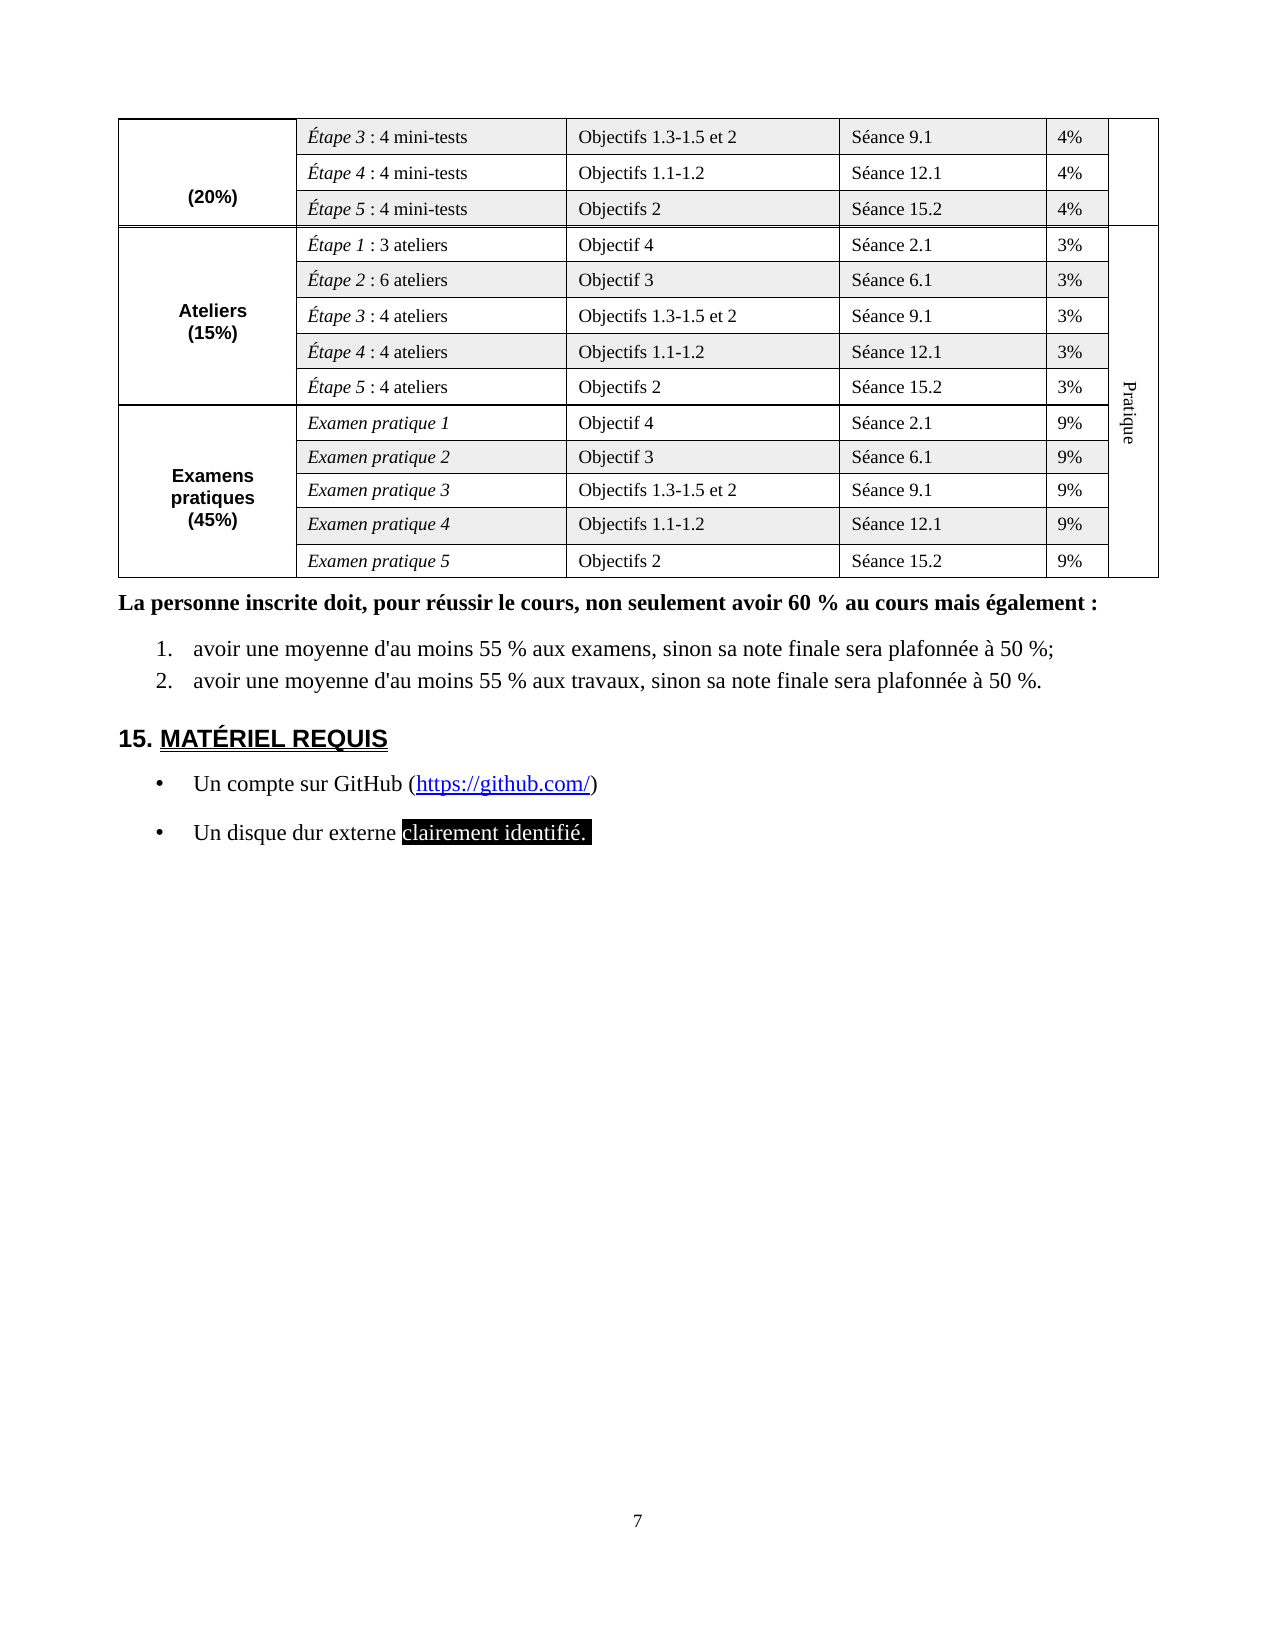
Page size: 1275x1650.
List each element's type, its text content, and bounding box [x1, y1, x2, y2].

list Un compte sur GitHub (https://github.com/) [156, 771, 1157, 797]
text La personne inscrite doit, pour réussir le cours, non seulement avoir 60 % au cours mais également : [118, 589, 1157, 615]
table_cell Étape 5 : 4 ateliers [297, 369, 566, 404]
table_cell Objectifs 1.1-1.2 [567, 334, 839, 368]
table_cell Examen pratique 2 [297, 441, 566, 473]
table_cell Objectif 3 [567, 262, 839, 297]
list avoir une moyenne d'au moins 55 % aux travaux, sinon sa note finale sera plafonnée à 50 %. [156, 667, 1157, 693]
table_cell Objectifs 2 [567, 545, 839, 577]
table_cell 4% [1047, 155, 1108, 189]
table_cell Objectifs 1.3-1.5 et 2 [567, 298, 839, 332]
table_cell 9% [1047, 474, 1108, 507]
table_cell Pratique [1109, 226, 1158, 577]
table_cell 9% [1047, 545, 1108, 577]
table_cell 4% [1047, 191, 1108, 225]
table_cell Séance 15.2 [840, 545, 1046, 577]
table_cell Étape 3 : 4 ateliers [297, 298, 566, 332]
table_cell Séance 9.1 [840, 474, 1046, 507]
table_cell Séance 12.1 [840, 334, 1046, 368]
table_cell Étape 5 : 4 mini-tests [297, 191, 566, 225]
table_cell Séance 2.1 [840, 406, 1046, 440]
table_cell Examen pratique 1 [297, 406, 566, 440]
table_cell Séance 15.2 [840, 191, 1046, 225]
table_cell Ateliers (15%) [119, 228, 296, 404]
table_cell Étape 2 : 6 ateliers [297, 262, 566, 297]
table_cell Séance 12.1 [840, 508, 1046, 544]
table_cell Examen pratique 3 [297, 474, 566, 507]
table_cell Séance 6.1 [840, 262, 1046, 297]
table_cell 3% [1047, 369, 1108, 404]
table_cell Objectifs 2 [567, 369, 839, 404]
table_cell 3% [1047, 228, 1108, 261]
table_cell 9% [1047, 441, 1108, 473]
subtitle MATÉRIEL REQUIS [118, 723, 1157, 752]
table_cell Examen pratique 5 [297, 545, 566, 577]
table_cell Objectifs 2 [567, 191, 839, 225]
table_cell Objectifs 1.3-1.5 et 2 [567, 474, 839, 507]
table_cell 9% [1047, 406, 1108, 440]
table_cell Étape 4 : 4 ateliers [297, 334, 566, 368]
table_cell Objectif 3 [567, 441, 839, 473]
table_cell Étape 1 : 3 ateliers [297, 228, 566, 261]
table_cell Objectif 4 [567, 228, 839, 261]
table_cell Examen pratique 4 [297, 508, 566, 544]
table_cell Objectif 4 [567, 406, 839, 440]
table_cell Séance 2.1 [840, 228, 1046, 261]
table_cell Objectifs 1.1-1.2 [567, 155, 839, 189]
table_cell 3% [1047, 298, 1108, 332]
table_cell Étape 3 : 4 mini-tests [297, 119, 566, 154]
table_cell Séance 6.1 [840, 441, 1046, 473]
list avoir une moyenne d'au moins 55 % aux examens, sinon sa note finale sera plafonnée à 50 %; [156, 635, 1157, 662]
table_cell Séance 9.1 [840, 298, 1046, 332]
table_cell Examens pratiques (45%) [119, 406, 296, 577]
table_cell Séance 9.1 [840, 119, 1046, 154]
table_cell Étape 4 : 4 mini-tests [297, 155, 566, 189]
table_cell Objectifs 1.1-1.2 [567, 508, 839, 544]
table_cell Objectifs 1.3-1.5 et 2 [567, 119, 839, 154]
table_cell 4% [1047, 119, 1108, 154]
table_cell 9% [1047, 508, 1108, 544]
table_cell 3% [1047, 262, 1108, 297]
table_cell Séance 15.2 [840, 369, 1046, 404]
table_cell (20%) [119, 120, 296, 225]
table_cell 3% [1047, 334, 1108, 368]
table_cell Séance 12.1 [840, 155, 1046, 189]
table_cell [1109, 119, 1158, 225]
list Un disque dur externe clairement identifié. [156, 817, 1157, 845]
